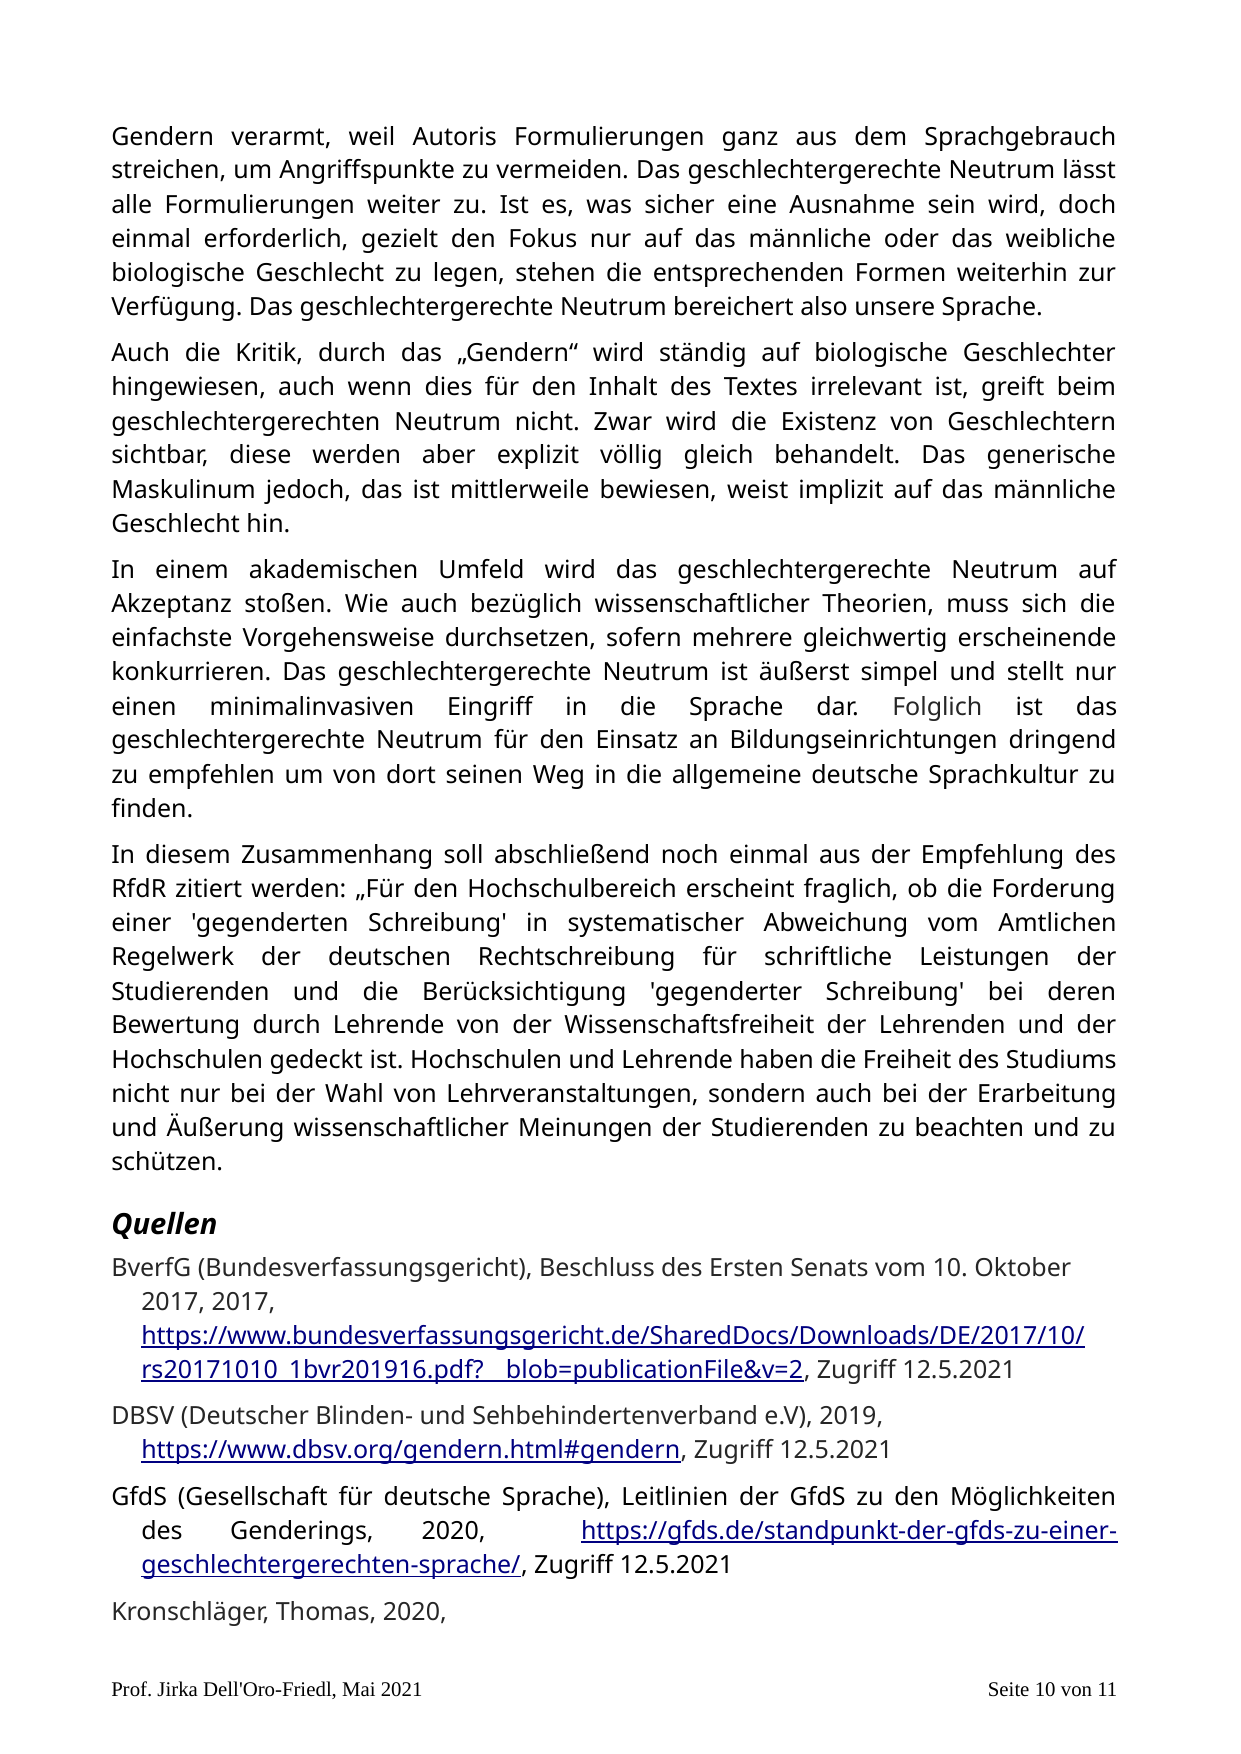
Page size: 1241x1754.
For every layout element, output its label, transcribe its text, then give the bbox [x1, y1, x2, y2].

text In einem akademischen Umfeld wird das geschlechtergerechte Neutrum auf Akzeptanz stoßen. Wie auch bezüglich wissenschaftlicher Theorien, muss sich die einfachste Vorgehensweise durchsetzen, sofern mehrere gleichwertig erscheinende konkurrieren. Das geschlechtergerechte Neutrum ist äußerst simpel und stellt nur einen minimalinvasiven Eingriff in die Sprache dar. Folglich ist das geschlechtergerechte Neutrum für den Einsatz an Bildungseinrichtungen dringend zu empfehlen um von dort seinen Weg in die allgemeine deutsche Sprachkultur zu finden. [111, 552, 1117, 824]
text BverfG (Bundesverfassungsgericht), Beschluss des Ersten Senats vom 10. Oktober 2017, 2017, https://www.bundesverfassungsgericht.de/SharedDocs/Downloads/DE/2017/10/rs20171010_1bvr201916.pdf?__blob=publicationFile&v=2, Zugriff 12.5.2021 [111, 1249, 1117, 1385]
text DBSV (Deutscher Blinden- und Sehbehindertenverband e.V), 2019, https://www.dbsv.org/gendern.html#gendern, Zugriff 12.5.2021 [111, 1398, 1117, 1466]
text In diesem Zusammenhang soll abschließend noch einmal aus der Empfehlung des RfdR zitiert werden: „Für den Hochschulbereich erscheint fraglich, ob die Forderung einer 'gegenderten Schreibung' in systematischer Abweichung vom Amtlichen Regelwerk der deutschen Rechtschreibung für schriftliche Leistungen der Studierenden und die Berücksichtigung 'gegenderter Schreibung' bei deren Bewertung durch Lehrende von der Wissenschaftsfreiheit der Lehrenden und der Hochschulen gedeckt ist. Hochschulen und Lehrende haben die Freiheit des Studiums nicht nur bei der Wahl von Lehrveranstaltungen, sondern auch bei der Erarbeitung und Äußerung wissenschaftlicher Meinungen der Studierenden zu beachten und zu schützen. [111, 837, 1117, 1177]
subtitle Quellen [111, 1203, 1117, 1243]
text GfdS (Gesellschaft für deutsche Sprache), Leitlinien der GfdS zu den Möglichkeiten des Genderings, 2020, https://gfds.de/standpunkt-der-gfds-zu-einer-geschlechtergerechten-sprache/, Zugriff 12.5.2021 [111, 1478, 1117, 1581]
text Kronschläger, Thomas, 2020, [111, 1593, 1117, 1627]
text Gendern verarmt, weil Autoris Formulierungen ganz aus dem Sprachgebrauch streichen, um Angriffspunkte zu vermeiden. Das geschlechtergerechte Neutrum lässt alle Formulierungen weiter zu. Ist es, was sicher eine Ausnahme sein wird, doch einmal erforderlich, gezielt den Fokus nur auf das männliche oder das weibliche biologische Geschlecht zu legen, stehen die entsprechenden Formen weiterhin zur Verfügung. Das geschlechtergerechte Neutrum bereichert also unsere Sprache. [111, 118, 1117, 322]
text Auch die Kritik, durch das „Gendern“ wird ständig auf biologische Geschlechter hingewiesen, auch wenn dies für den Inhalt des Textes irrelevant ist, greift beim geschlechtergerechten Neutrum nicht. Zwar wird die Existenz von Geschlechtern sichtbar, diese werden aber explizit völlig gleich behandelt. Das generische Maskulinum jedoch, das ist mittlerweile bewiesen, weist implizit auf das männliche Geschlecht hin. [111, 335, 1117, 539]
